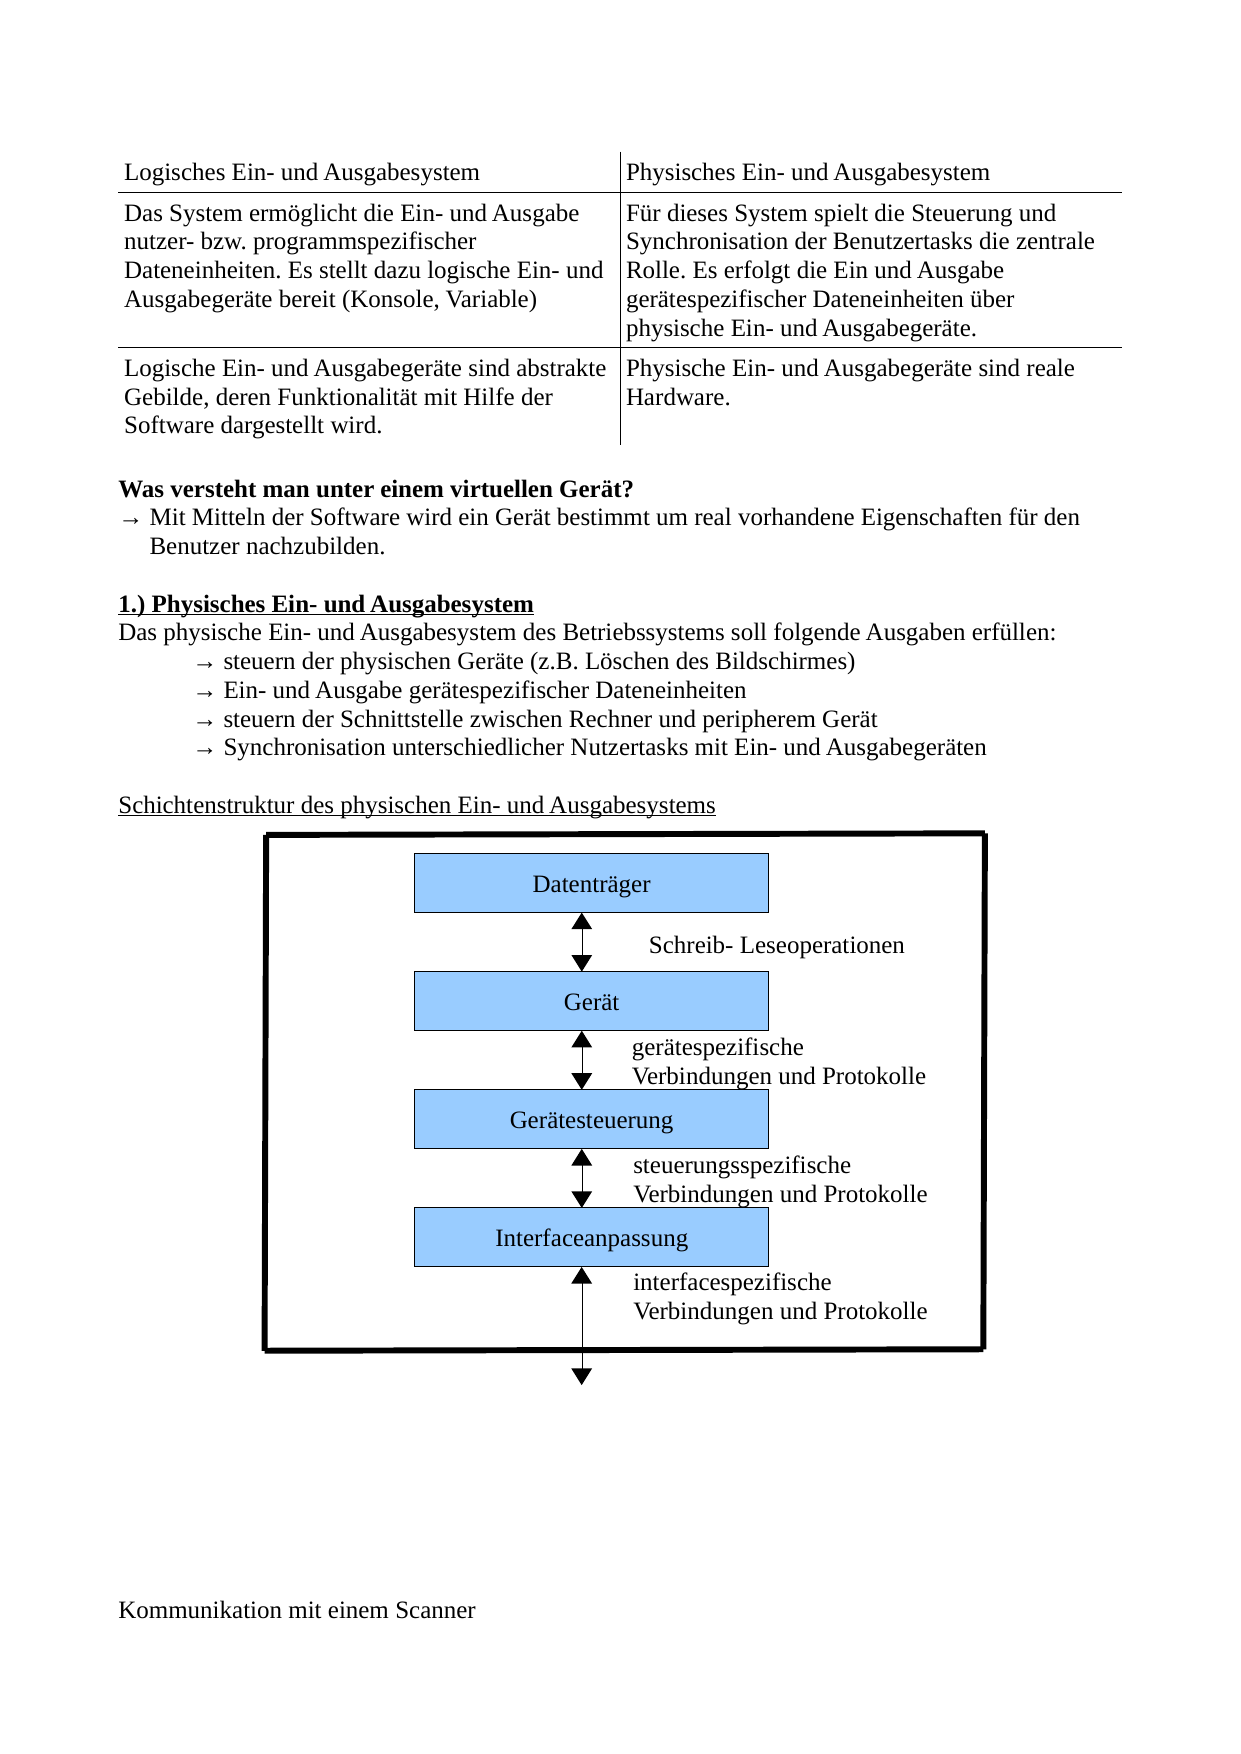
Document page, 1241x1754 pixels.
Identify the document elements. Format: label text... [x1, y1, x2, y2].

text → steuern der Schnittstelle zwischen Rechner und peripherem Gerät [118, 704, 1122, 732]
text 1.) Physisches Ein- und Ausgabesystem [118, 589, 1122, 617]
text → steuern der physischen Geräte (z.B. Löschen des Bildschirmes) [118, 646, 1122, 675]
table_cell Logische Ein- und Ausgabegeräte sind abstrakte Gebilde, deren Funktionalität mit Hilfe der Software dargestellt wird. [118, 348, 620, 445]
text → Ein- und Ausgabe gerätespezifischer Dateneinheiten [118, 675, 1122, 704]
table_cell Für dieses System spielt die Steuerung und Synchronisation der Benutzertasks die zentrale Rolle. Es erfolgt die Ein und Ausgabe gerätespezifischer Dateneinheiten über physische Ein- und Ausgabegeräte. [621, 193, 1122, 347]
text Schichtenstruktur des physischen Ein- und Ausgabesystems [118, 790, 1122, 819]
text Benutzer nachzubilden. [118, 531, 1122, 560]
table_cell Das System ermöglicht die Ein- und Ausgabe nutzer- bzw. programmspezifischer Dateneinheiten. Es stellt dazu logische Ein- und Ausgabegeräte bereit (Konsole, Variable) [118, 193, 620, 347]
text → Synchronisation unterschiedlicher Nutzertasks mit Ein- und Ausgabegeräten [118, 732, 1122, 761]
text Kommunikation mit einem Scanner [118, 1595, 1122, 1624]
table_header Logisches Ein- und Ausgabesystem [118, 152, 620, 192]
text Was versteht man unter einem virtuellen Gerät? [118, 474, 1122, 502]
text Das physische Ein- und Ausgabesystem des Betriebssystems soll folgende Ausgaben erfüllen: [118, 617, 1122, 646]
table_cell Physische Ein- und Ausgabegeräte sind reale Hardware. [621, 348, 1122, 445]
table_header Physisches Ein- und Ausgabesystem [621, 152, 1122, 192]
text → Mit Mitteln der Software wird ein Gerät bestimmt um real vorhandene Eigenschaften für den [118, 502, 1122, 531]
